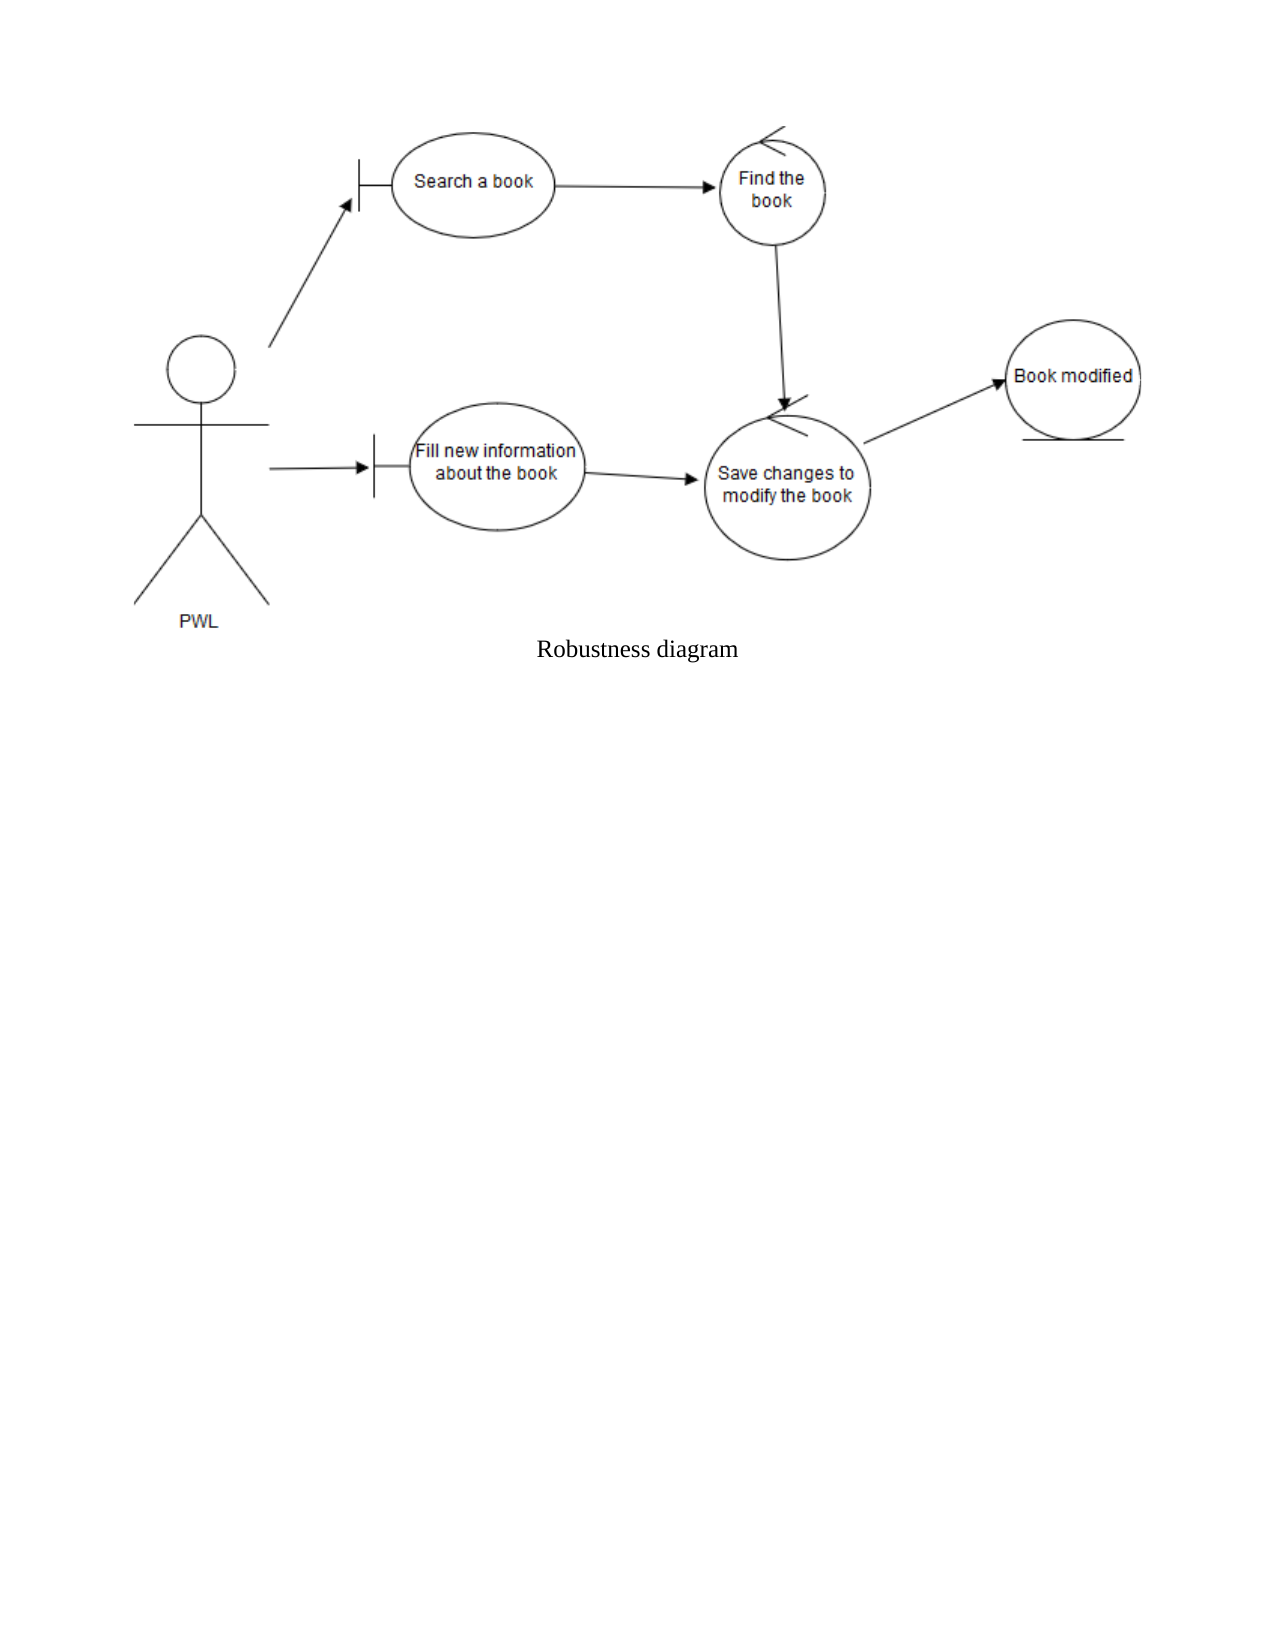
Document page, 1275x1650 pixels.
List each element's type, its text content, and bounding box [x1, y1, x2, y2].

text Robustness diagram [118, 118, 1157, 663]
